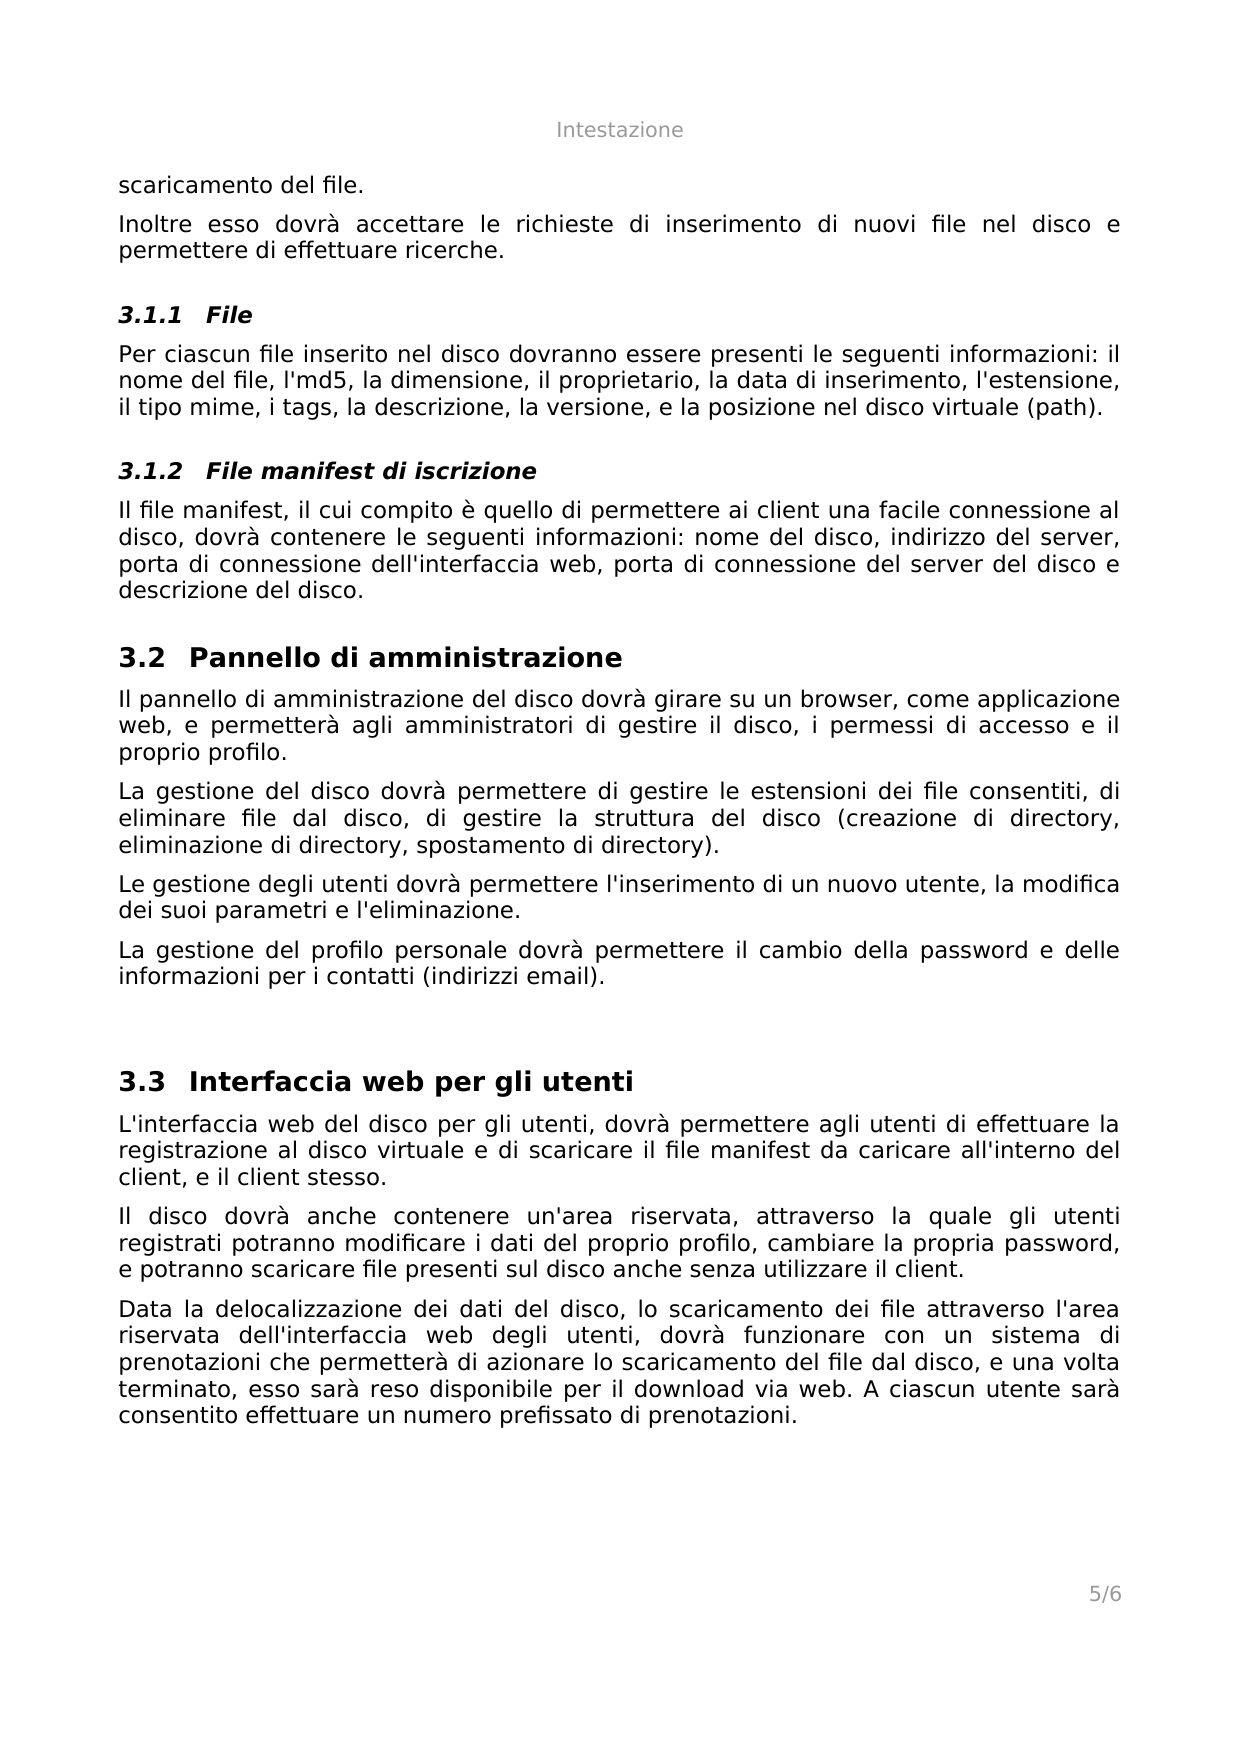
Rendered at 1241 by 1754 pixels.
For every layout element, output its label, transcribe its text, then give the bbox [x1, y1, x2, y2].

text Data la delocalizzazione dei dati del disco, lo scaricamento dei file attraverso l'area riservata dell'interfaccia web degli utenti, dovrà funzionare con un sistema di prenotazioni che permetterà di azionare lo scaricamento del file dal disco, e una volta terminato, esso sarà reso disponibile per il download via web. A ciascun utente sarà consentito effettuare un numero prefissato di prenotazioni. [118, 1296, 1122, 1429]
subtitle Interfaccia web per gli utenti [118, 1067, 1122, 1098]
text Inoltre esso dovrà accettare le richieste di inserimento di nuovi file nel disco e permettere di effettuare ricerche. [118, 211, 1122, 264]
subtitle Pannello di amministrazione [118, 642, 1122, 673]
text Il file manifest, il cui compito è quello di permettere ai client una facile connessione al disco, dovrà contenere le seguenti informazioni: nome del disco, indirizzo del server, porta di connessione dell'interfaccia web, porta di connessione del server del disco e descrizione del disco. [118, 498, 1122, 604]
text L'interfaccia web del disco per gli utenti, dovrà permettere agli utenti di effettuare la registrazione al disco virtuale e di scaricare il file manifest da caricare all'interno del client, e il client stesso. [118, 1111, 1122, 1191]
text La gestione del disco dovrà permettere di gestire le estensioni dei file consentiti, di eliminare file dal disco, di gestire la struttura del disco (creazione di directory, eliminazione di directory, spostamento di directory). [118, 778, 1122, 858]
subtitle File manifest di iscrizione [118, 458, 1122, 485]
text Le gestione degli utenti dovrà permettere l'inserimento di un nuovo utente, la modifica dei suoi parametri e l'eliminazione. [118, 871, 1122, 924]
subtitle File [118, 302, 1122, 328]
text Il pannello di amministrazione del disco dovrà girare su un browser, come applicazione web, e permetterà agli amministratori di gestire il disco, i permessi di accesso e il proprio profilo. [118, 686, 1122, 766]
text scaricamento del file. [118, 172, 1122, 198]
text Per ciascun file inserito nel disco dovranno essere presenti le seguenti informazioni: il nome del file, l'md5, la dimensione, il proprietario, la data di inserimento, l'estensione, il tipo mime, i tags, la descrizione, la versione, e la posizione nel disco virtuale (path). [118, 341, 1122, 421]
text La gestione del profilo personale dovrà permettere il cambio della password e delle informazioni per i contatti (indirizzi email). [118, 937, 1122, 990]
text Il disco dovrà anche contenere un'area riservata, attraverso la quale gli utenti registrati potranno modificare i dati del proprio profilo, cambiare la propria password, e potranno scaricare file presenti sul disco anche senza utilizzare il client. [118, 1203, 1122, 1283]
